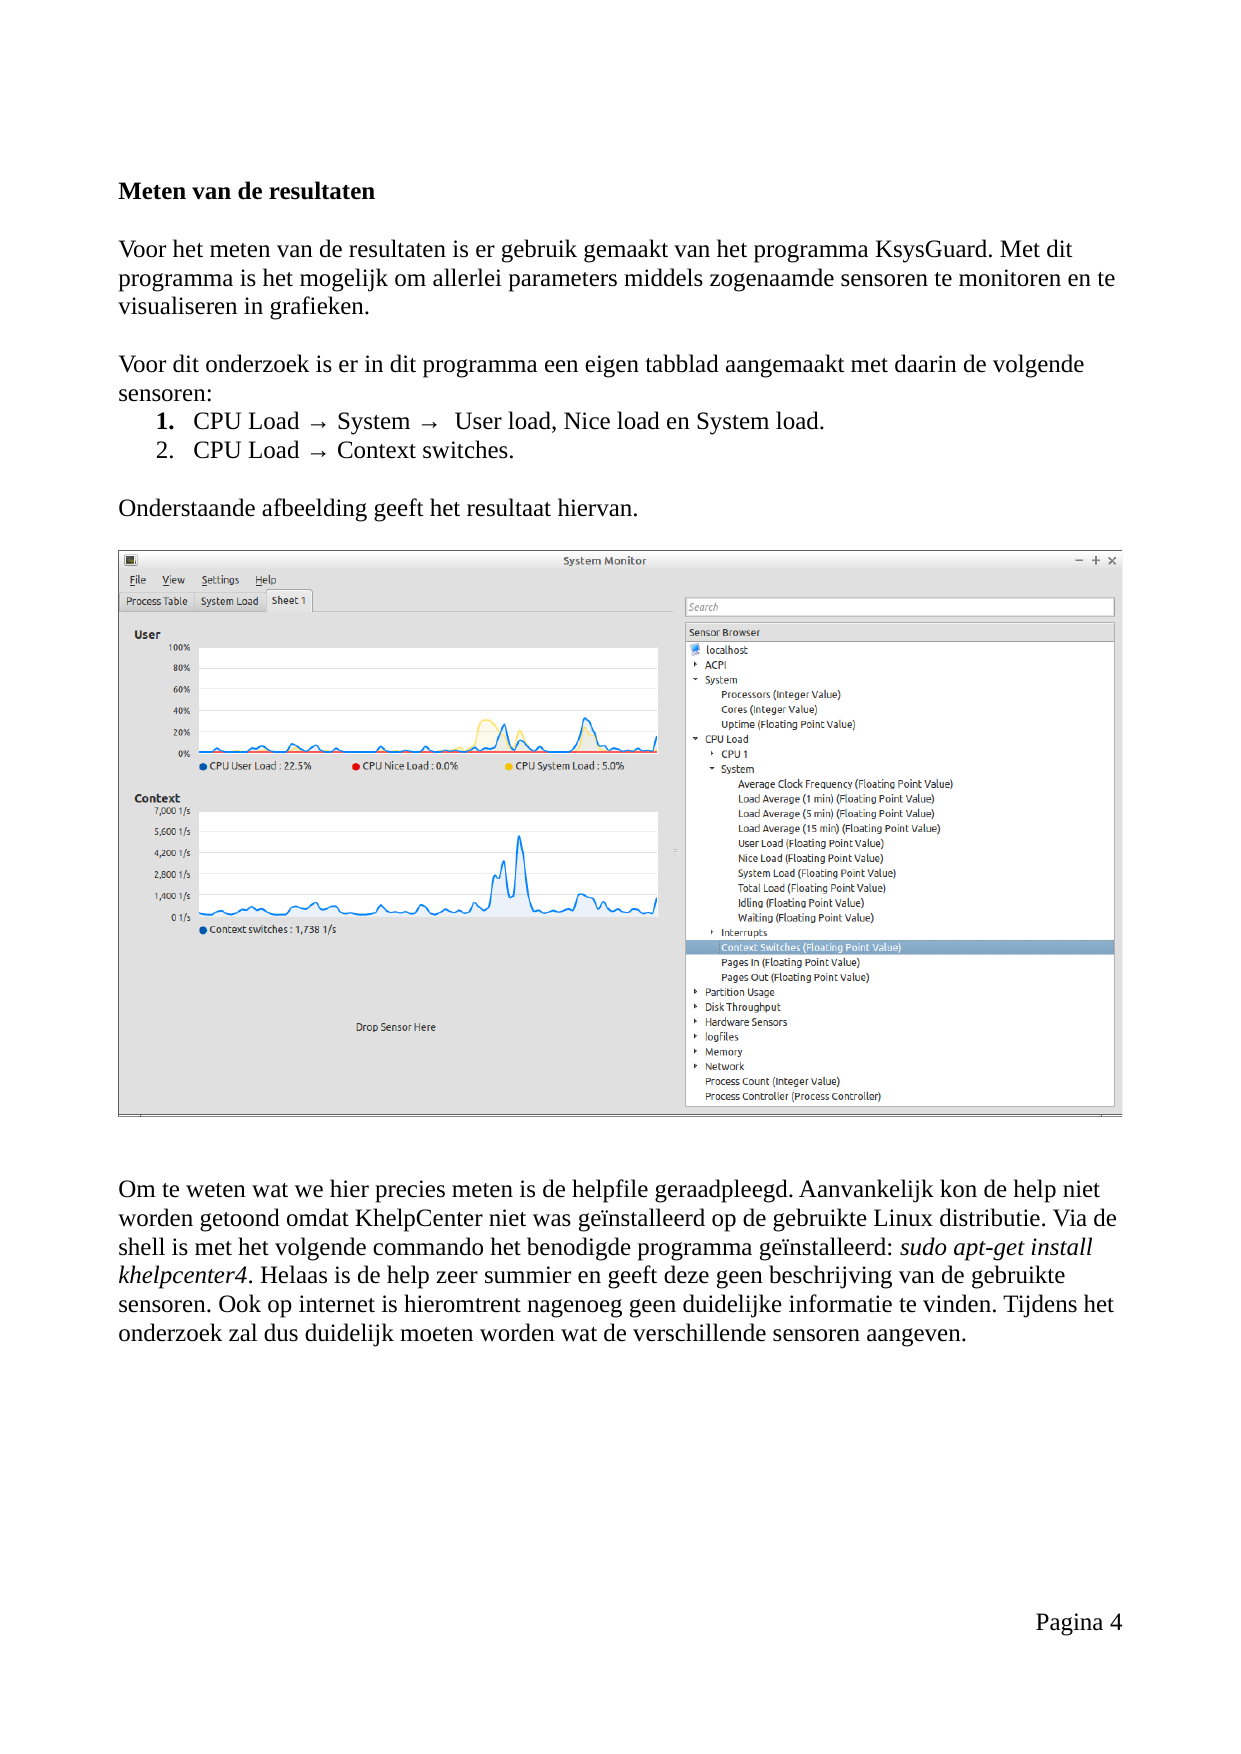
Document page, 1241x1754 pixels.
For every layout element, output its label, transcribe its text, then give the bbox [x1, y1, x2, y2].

text Om te weten wat we hier precies meten is de helpfile geraadpleegd. Aanvankelijk kon de help niet worden getoond omdat KhelpCenter niet was geïnstalleerd op de gebruikte Linux distributie. Via de shell is met het volgende commando het benodigde programma geïnstalleerd: sudo apt-get install khelpcenter4. Helaas is de help zeer summier en geeft deze geen beschrijving van de gebruikte sensoren. Ook op internet is hieromtrent nagenoeg geen duidelijke informatie te vinden. Tijdens het onderzoek zal dus duidelijk moeten worden wat de verschillende sensoren aangeven. [118, 1174, 1122, 1347]
list CPU Load → System → User load, Nice load en System load. [156, 406, 1122, 435]
text Meten van de resultaten [118, 176, 1122, 205]
list CPU Load → Context switches. [156, 435, 1122, 464]
picture [118, 550, 1123, 1117]
text Onderstaande afbeelding geeft het resultaat hiervan. [118, 493, 1122, 521]
text Voor dit onderzoek is er in dit programma een eigen tabblad aangemaakt met daarin de volgende sensoren: [118, 349, 1122, 406]
text Voor het meten van de resultaten is er gebruik gemaakt van het programma KsysGuard. Met dit programma is het mogelijk om allerlei parameters middels zogenaamde sensoren te monitoren en te visualiseren in grafieken. [118, 234, 1122, 320]
